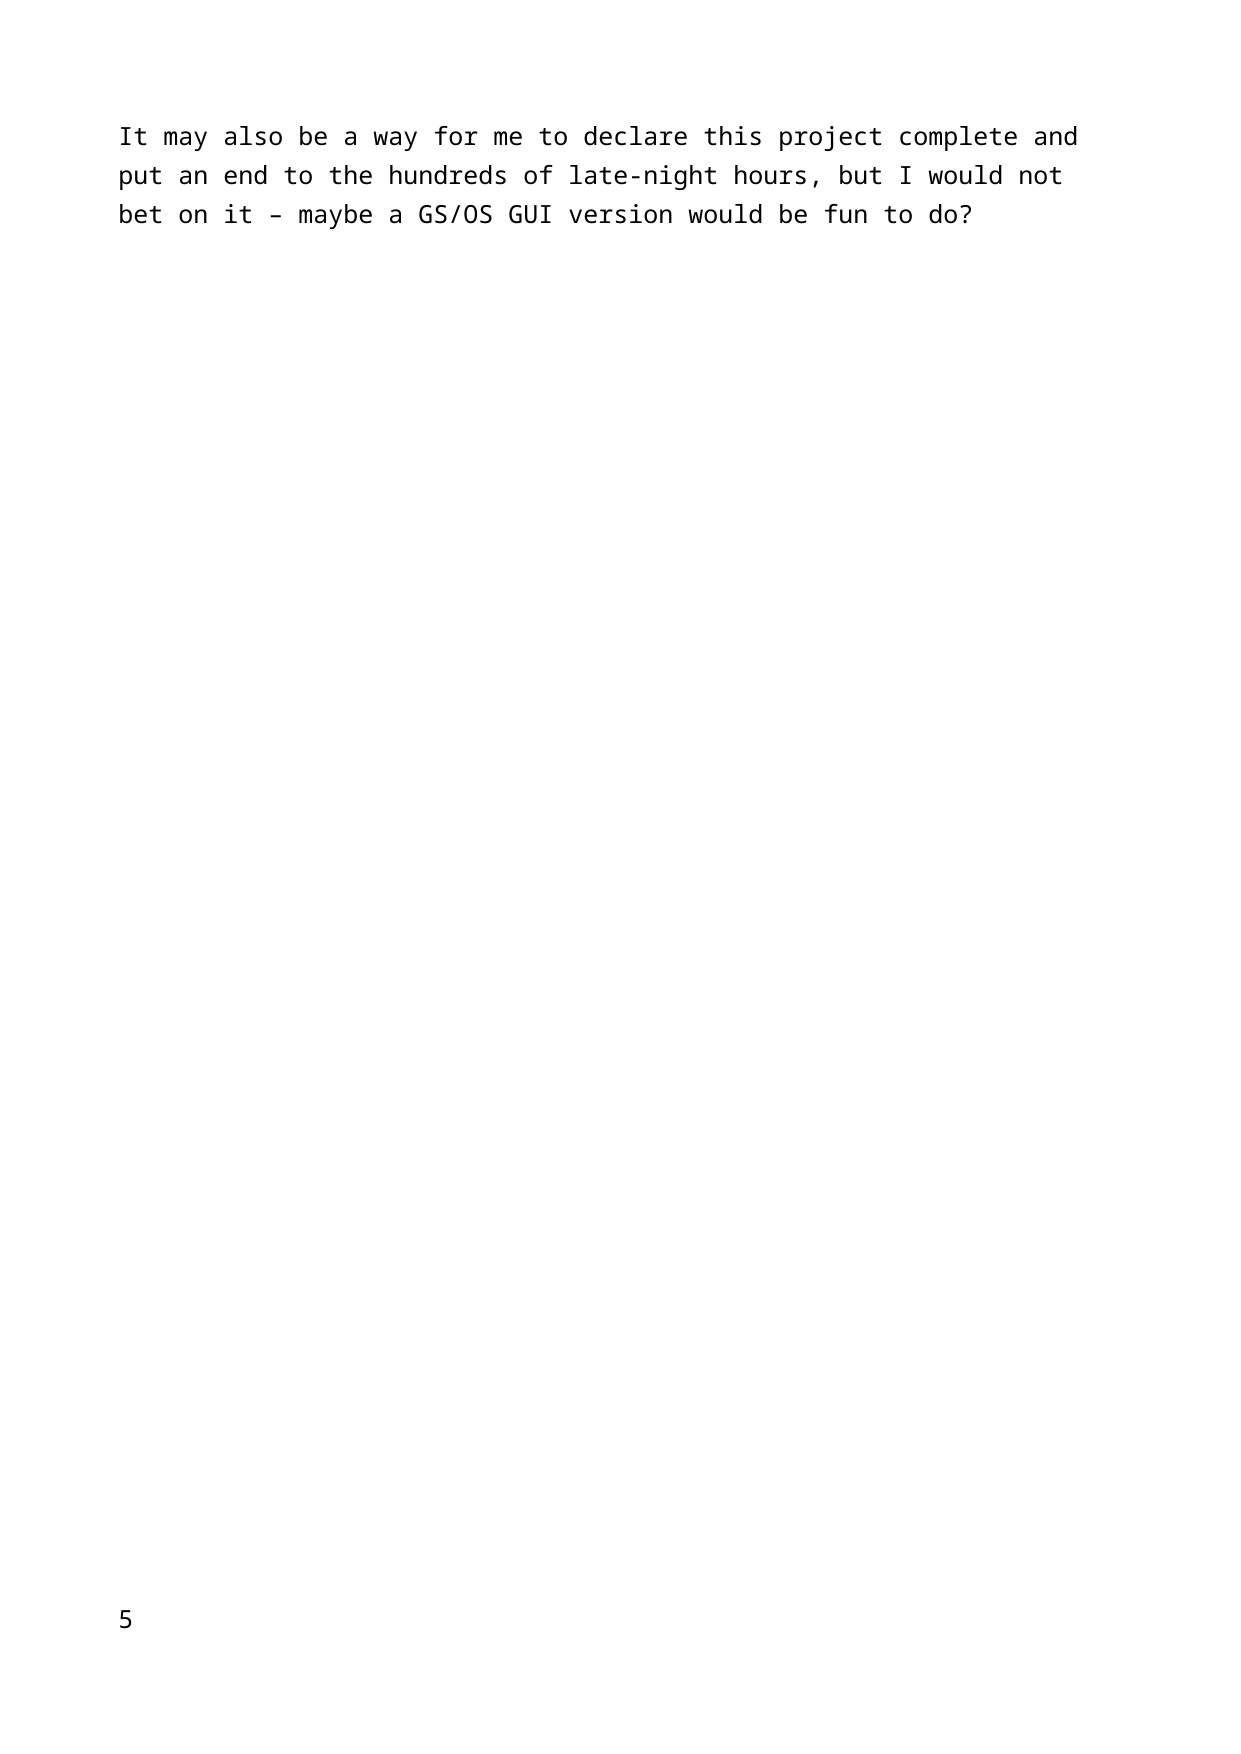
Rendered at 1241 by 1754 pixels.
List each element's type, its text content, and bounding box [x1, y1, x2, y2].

text It may also be a way for me to declare this project complete and put an end to the hundreds of late-night hours, but I would not bet on it – maybe a GS/OS GUI version would be fun to do? [118, 118, 1122, 231]
